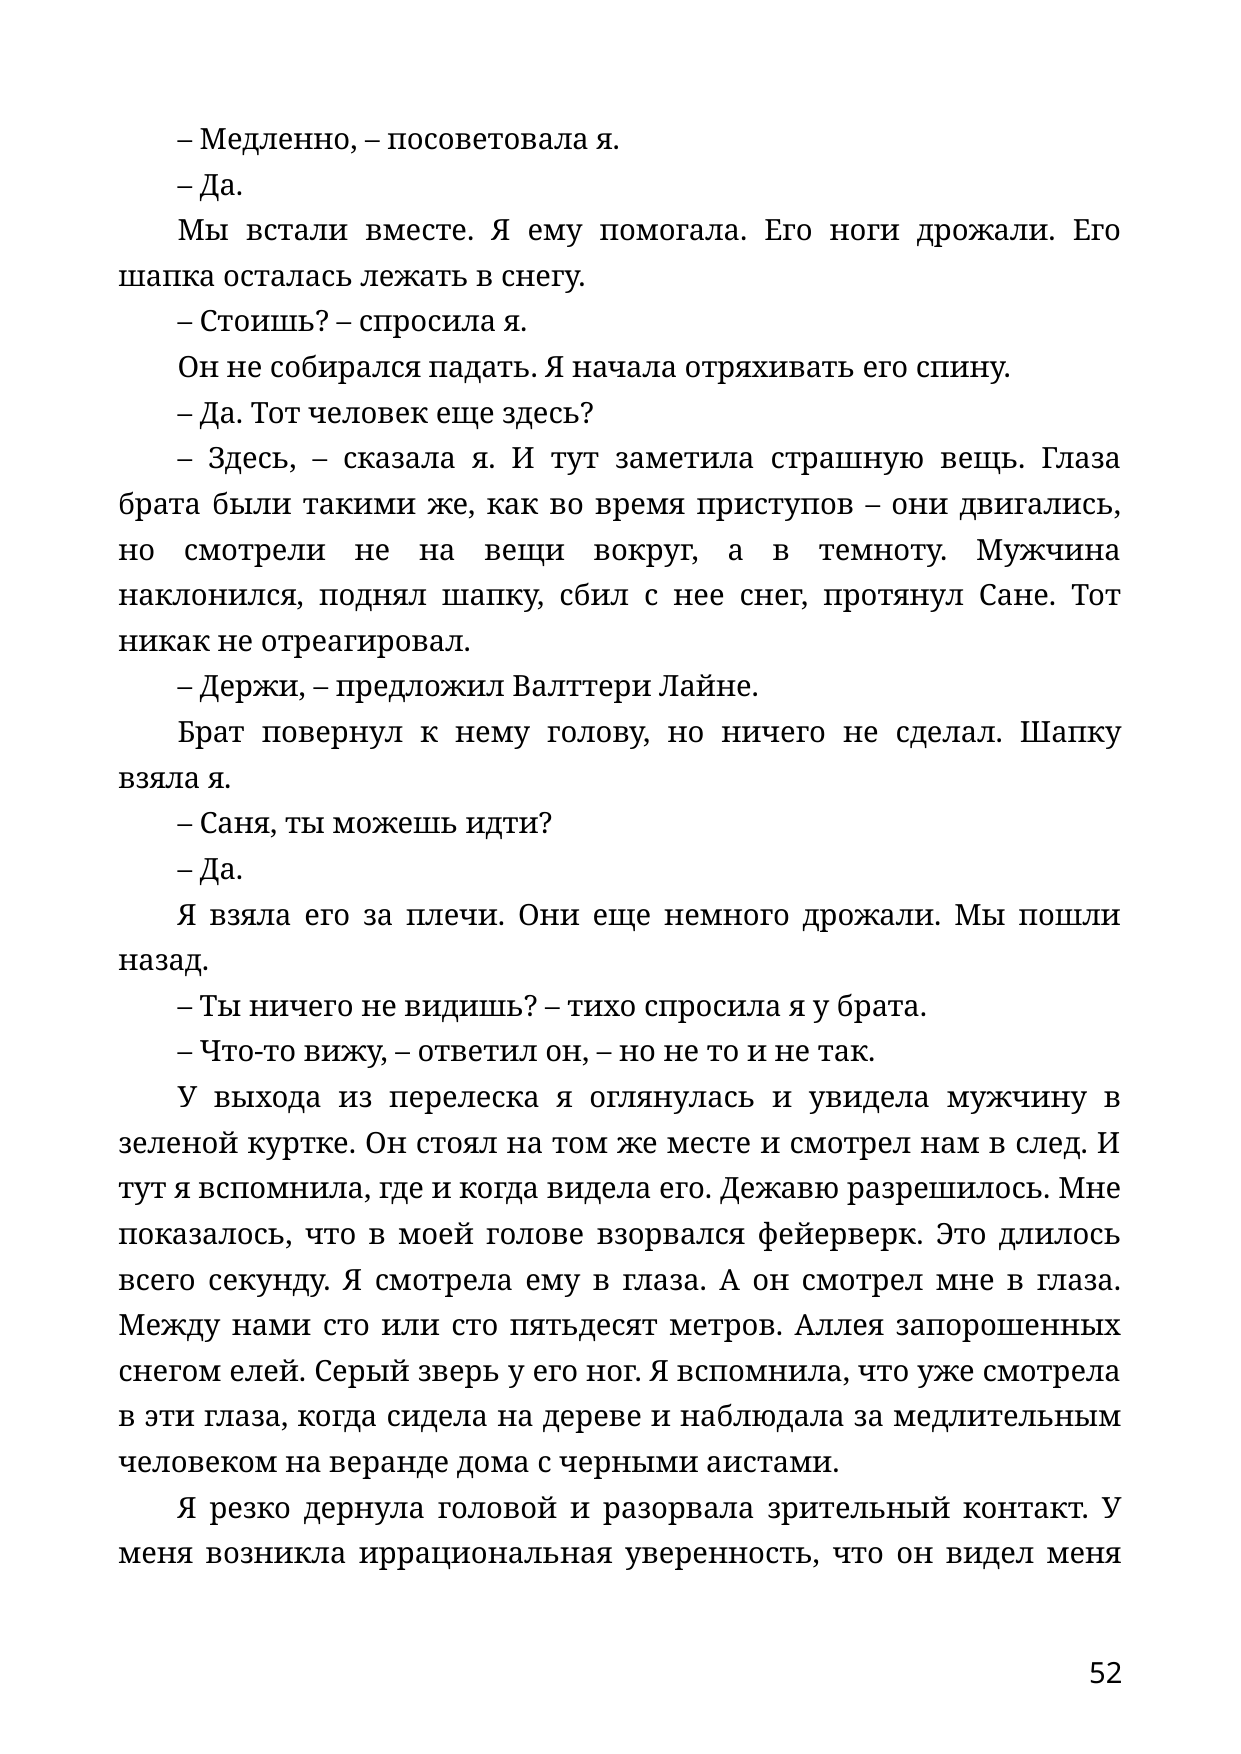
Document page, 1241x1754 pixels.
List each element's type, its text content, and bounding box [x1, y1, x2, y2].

text – Здесь, – сказала я. И тут заметила страшную вещь. Глаза брата были такими же, как во время приступов – они двигались, но смотрели не на вещи вокруг, а в темноту. Мужчина наклонился, поднял шапку, сбил с нее снег, протянул Сане. Тот никак не отреагировал. [118, 437, 1122, 660]
text Я взяла его за плечи. Они еще немного дрожали. Мы пошли назад. [118, 894, 1122, 979]
text Брат повернул к нему голову, но ничего не сделал. Шапку взяла я. [118, 711, 1122, 797]
text – Стоишь? – спросила я. [118, 301, 1122, 340]
text Я резко дернула головой и разорвала зрительный контакт. У меня возникла иррациональная уверенность, что он видел меня [118, 1487, 1122, 1572]
text – Медленно, – посоветовала я. [118, 118, 1122, 158]
text – Держи, – предложил Валттери Лайне. [118, 666, 1122, 705]
text У выхода из перелеска я оглянулась и увидела мужчину в зеленой куртке. Он стоял на том же месте и смотрел нам в след. И тут я вспомнила, где и когда видела его. Дежавю разрешилось. Мне показалось, что в моей голове взорвался фейерверк. Это длилось всего секунду. Я смотрела ему в глаза. А он смотрел мне в глаза. Между нами сто или сто пятьдесят метров. Аллея запорошенных снегом елей. Серый зверь у его ног. Я вспомнила, что уже смотрела в эти глаза, когда сидела на дереве и наблюдала за медлительным человеком на веранде дома с черными аистами. [118, 1076, 1122, 1481]
text – Да. Тот человек еще здесь? [118, 392, 1122, 432]
text – Саня, ты можешь идти? [118, 802, 1122, 842]
text – Да. [118, 848, 1122, 888]
text Мы встали вместе. Я ему помогала. Его ноги дрожали. Его шапка осталась лежать в снегу. [118, 209, 1122, 295]
text – Ты ничего не видишь? – тихо спросила я у брата. [118, 985, 1122, 1025]
text – Что-то вижу, – ответил он, – но не то и не так. [118, 1031, 1122, 1070]
text – Да. [118, 164, 1122, 203]
text Он не собирался падать. Я начала отряхивать его спину. [118, 346, 1122, 386]
